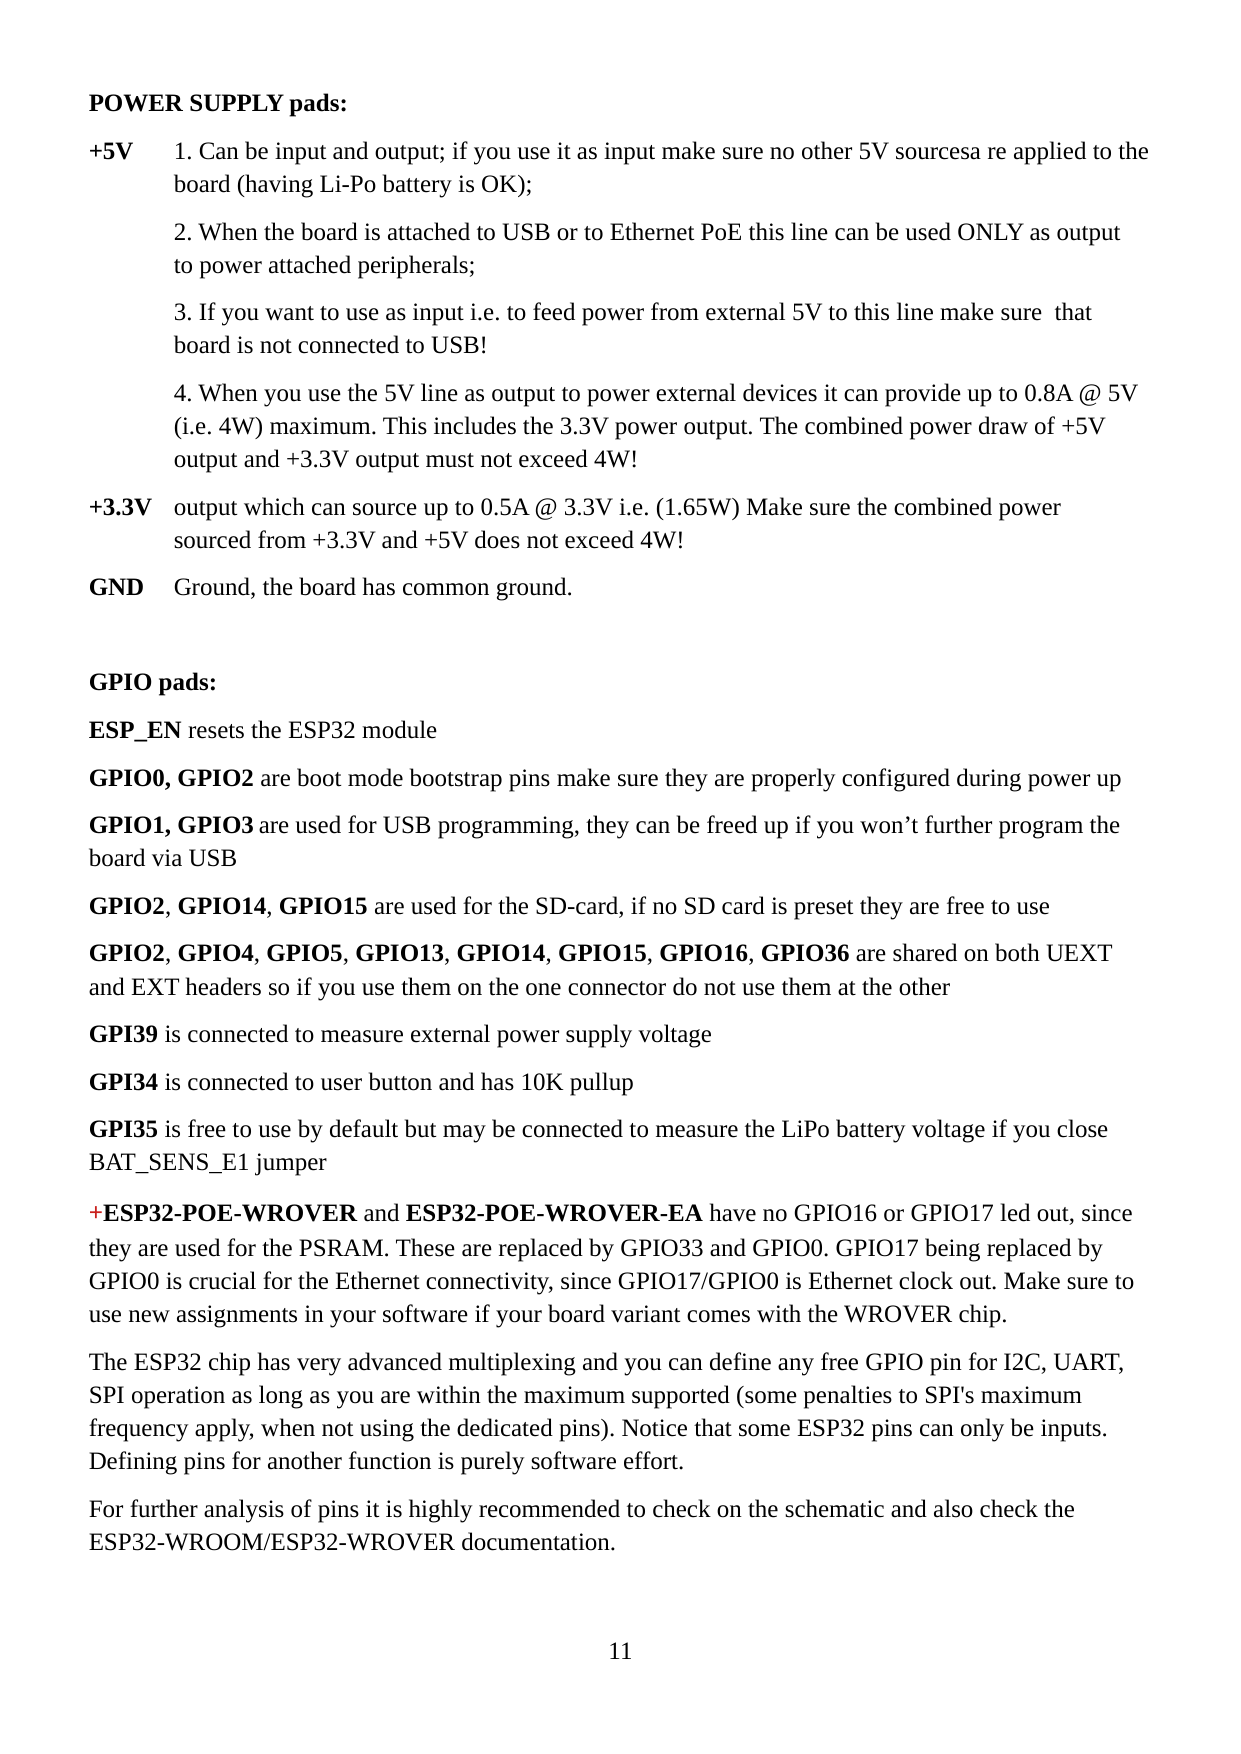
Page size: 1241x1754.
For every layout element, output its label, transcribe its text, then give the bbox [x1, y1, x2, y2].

text ESP_EN resets the ESP32 module [88, 715, 1152, 744]
text 2. When the board is attached to USB or to Ethernet PoE this line can be used ONLY as output to power attached peripherals; [88, 217, 1152, 278]
text GPIO0, GPIO2 are boot mode bootstrap pins make sure they are properly configured during power up [88, 763, 1152, 791]
text GND Ground, the board has common ground. [88, 572, 1152, 601]
text GPI35 is free to use by default but may be connected to measure the LiPo battery voltage if you close BAT_SENS_E1 jumper [88, 1114, 1152, 1176]
text GPI34 is connected to user button and has 10K pullup [88, 1067, 1152, 1096]
text 3. If you want to use as input i.e. to feed power from external 5V to this line make sure that board is not connected to USB! [88, 297, 1152, 359]
text +3.3V output which can source up to 0.5A @ 3.3V i.e. (1.65W) Make sure the combined power sourced from +3.3V and +5V does not exceed 4W! [88, 492, 1152, 553]
text +5V 1. Can be input and output; if you use it as input make sure no other 5V sourcesa re applied to the board (having Li-Po battery is OK); [88, 136, 1152, 198]
text 4. When you use the 5V line as output to power external devices it can provide up to 0.8A @ 5V (i.e. 4W) maximum. This includes the 3.3V power output. The combined power draw of +5V output and +3.3V output must not exceed 4W! [88, 378, 1152, 473]
text The ESP32 chip has very advanced multiplexing and you can define any free GPIO pin for I2C, UART, SPI operation as long as you are within the maximum supported (some penalties to SPI's maximum frequency apply, when not using the dedicated pins). Notice that some ESP32 pins can only be inputs. Defining pins for another function is purely software effort. [88, 1347, 1152, 1475]
text +ESP32-POE-WROVER and ESP32-POE-WROVER-EA have no GPIO16 or GPIO17 led out, since they are used for the PSRAM. These are replaced by GPIO33 and GPIO0. GPIO17 being replaced by GPIO0 is crucial for the Ethernet connectivity, since GPIO17/GPIO0 is Ethernet clock out. Make sure to use new assignments in your software if your board variant comes with the WROVER chip. [88, 1195, 1152, 1328]
text GPIO2, GPIO14, GPIO15 are used for the SD-card, if no SD card is preset they are free to use [88, 891, 1152, 920]
text For further analysis of pins it is highly recommended to check on the schematic and also check the ESP32-WROOM/ESP32-WROVER documentation. [88, 1494, 1152, 1555]
text GPIO1, GPIO3 are used for USB programming, they can be freed up if you won’t further program the board via USB [88, 810, 1152, 872]
text GPI39 is connected to measure external power supply voltage [88, 1019, 1152, 1048]
text GPIO2, GPIO4, GPIO5, GPIO13, GPIO14, GPIO15, GPIO16, GPIO36 are shared on both UEXT and EXT headers so if you use them on the one connector do not use them at the other [88, 938, 1152, 1000]
text POWER SUPPLY pads: [88, 88, 1152, 117]
text GPIO pads: [88, 667, 1152, 696]
